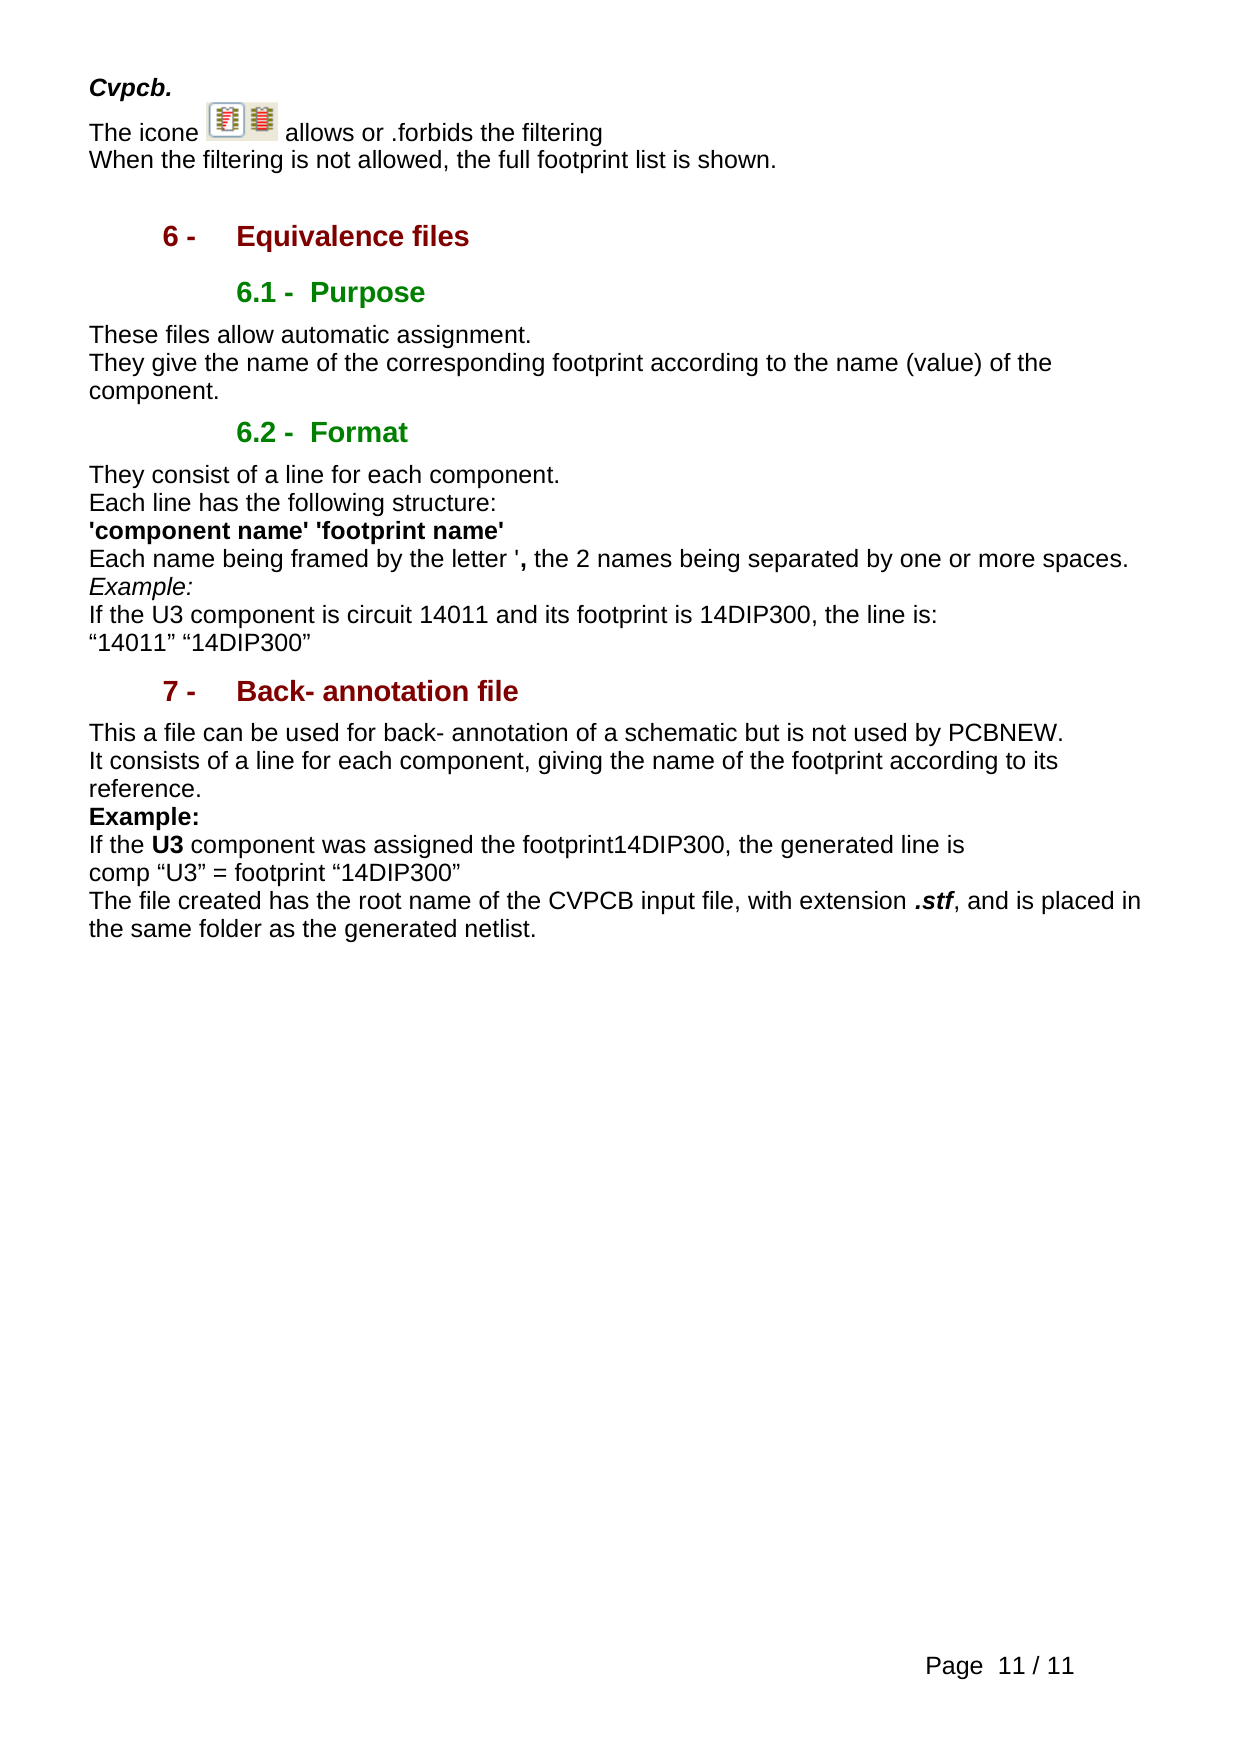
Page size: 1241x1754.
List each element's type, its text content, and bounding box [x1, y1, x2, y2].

text When the filtering is not allowed, the full footprint list is shown. [88, 146, 1152, 174]
text 'component name' 'footprint name' [88, 517, 1152, 545]
text If the U3 component is circuit 14011 and its footprint is 14DIP300, the line is: [88, 601, 1152, 629]
text comp “U3” = footprint “14DIP300” [88, 859, 1152, 887]
text The file created has the root name of the CVPCB input file, with extension .stf, and is placed in the same folder as the generated netlist. [88, 887, 1152, 943]
text Example: [88, 573, 1152, 601]
text “14011” “14DIP300” [88, 629, 1152, 657]
text Each line has the following structure: [88, 489, 1152, 517]
subtitle Purpose [162, 276, 1152, 309]
text They give the name of the corresponding footprint according to the name (value) of the component. [88, 348, 1152, 404]
subtitle Back- annotation file [88, 674, 1152, 707]
picture [206, 101, 278, 141]
text The icone allows or .forbids the filtering [88, 102, 1152, 146]
subtitle Format [162, 416, 1152, 449]
text These files allow automatic assignment. [88, 321, 1152, 348]
text It consists of a line for each component, giving the name of the footprint according to its reference. [88, 747, 1152, 803]
text This a file can be used for back- annotation of a schematic but is not used by PCBNEW. [88, 719, 1152, 747]
text If the U3 component was assigned the footprint14DIP300, the generated line is [88, 831, 1152, 859]
text Each name being framed by the letter ', the 2 names being separated by one or more spaces. [88, 545, 1152, 573]
text They consist of a line for each component. [88, 461, 1152, 489]
subtitle Equivalence files [88, 220, 1152, 253]
text Example: [88, 803, 1152, 831]
